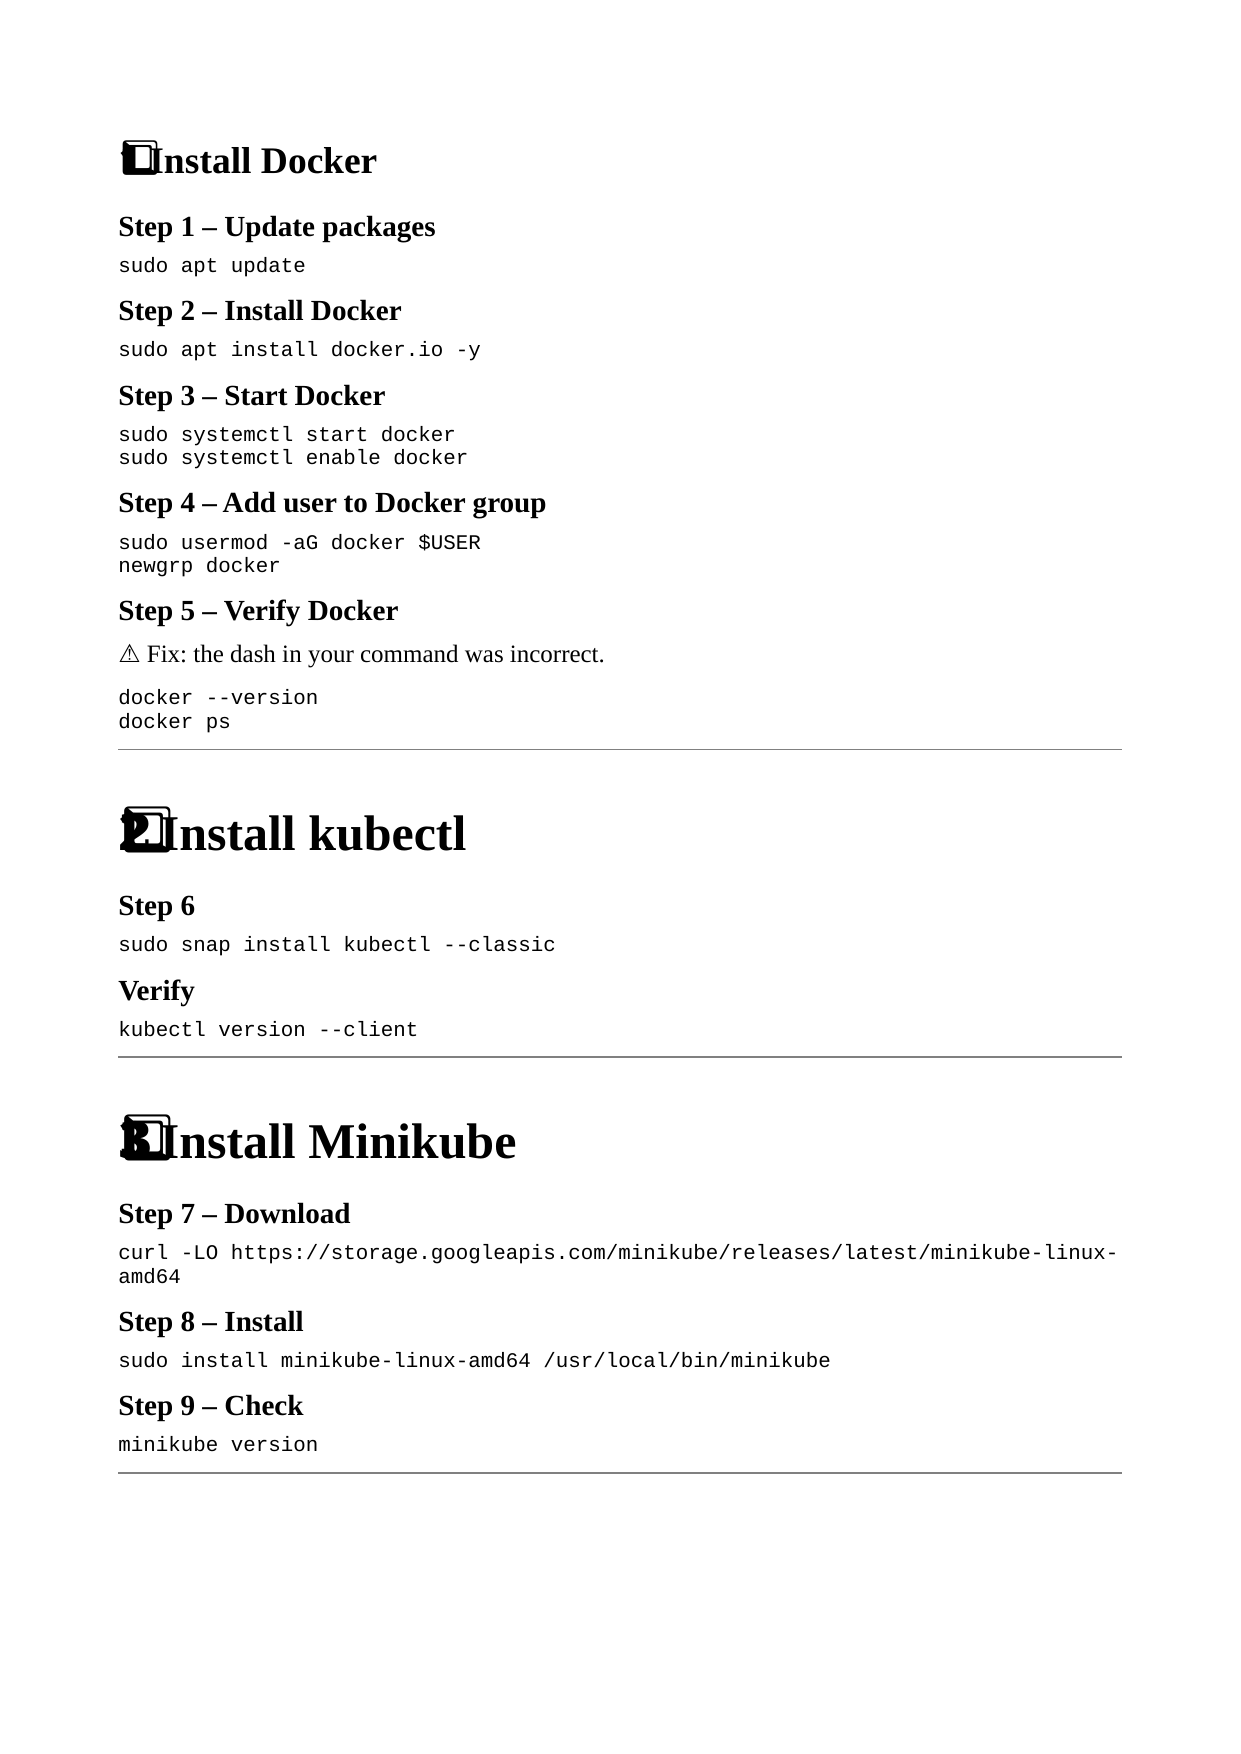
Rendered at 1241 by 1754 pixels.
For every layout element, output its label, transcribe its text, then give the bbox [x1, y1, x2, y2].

text docker --version [118, 687, 1122, 711]
subtitle Verify [118, 973, 1122, 1006]
text sudo apt update [118, 255, 1122, 279]
text sudo apt install docker.io -y [118, 339, 1122, 363]
text docker ps [118, 711, 1122, 734]
subtitle Step 8 – Install [118, 1304, 1122, 1338]
subtitle Step 4 – Add user to Docker group [118, 486, 1122, 519]
subtitle Step 1 – Update packages [118, 209, 1122, 243]
subtitle Step 3 – Start Docker [118, 378, 1122, 411]
subtitle 1️⃣ Install Docker [118, 139, 1122, 182]
text sudo usermod -aG docker $USER [118, 532, 1122, 555]
text minikube version [118, 1434, 1122, 1458]
text ⚠ Fix: the dash in your command was incorrect. [118, 639, 1122, 668]
subtitle Step 6 [118, 888, 1122, 922]
subtitle 3️⃣ Install Minikube [118, 1112, 1122, 1169]
text sudo systemctl enable docker [118, 447, 1122, 471]
text sudo snap install kubectl --classic [118, 934, 1122, 958]
text sudo systemctl start docker [118, 424, 1122, 447]
subtitle Step 7 – Download [118, 1196, 1122, 1230]
text curl -LO https://storage.googleapis.com/minikube/releases/latest/minikube-linux-amd64 [118, 1242, 1122, 1289]
text newgrp docker [118, 555, 1122, 579]
subtitle Step 2 – Install Docker [118, 293, 1122, 327]
subtitle 2️⃣ Install kubectl [118, 804, 1122, 861]
subtitle Step 5 – Verify Docker [118, 593, 1122, 627]
text kubectl version --client [118, 1019, 1122, 1042]
text sudo install minikube-linux-amd64 /usr/local/bin/minikube [118, 1350, 1122, 1374]
subtitle Step 9 – Check [118, 1388, 1122, 1422]
